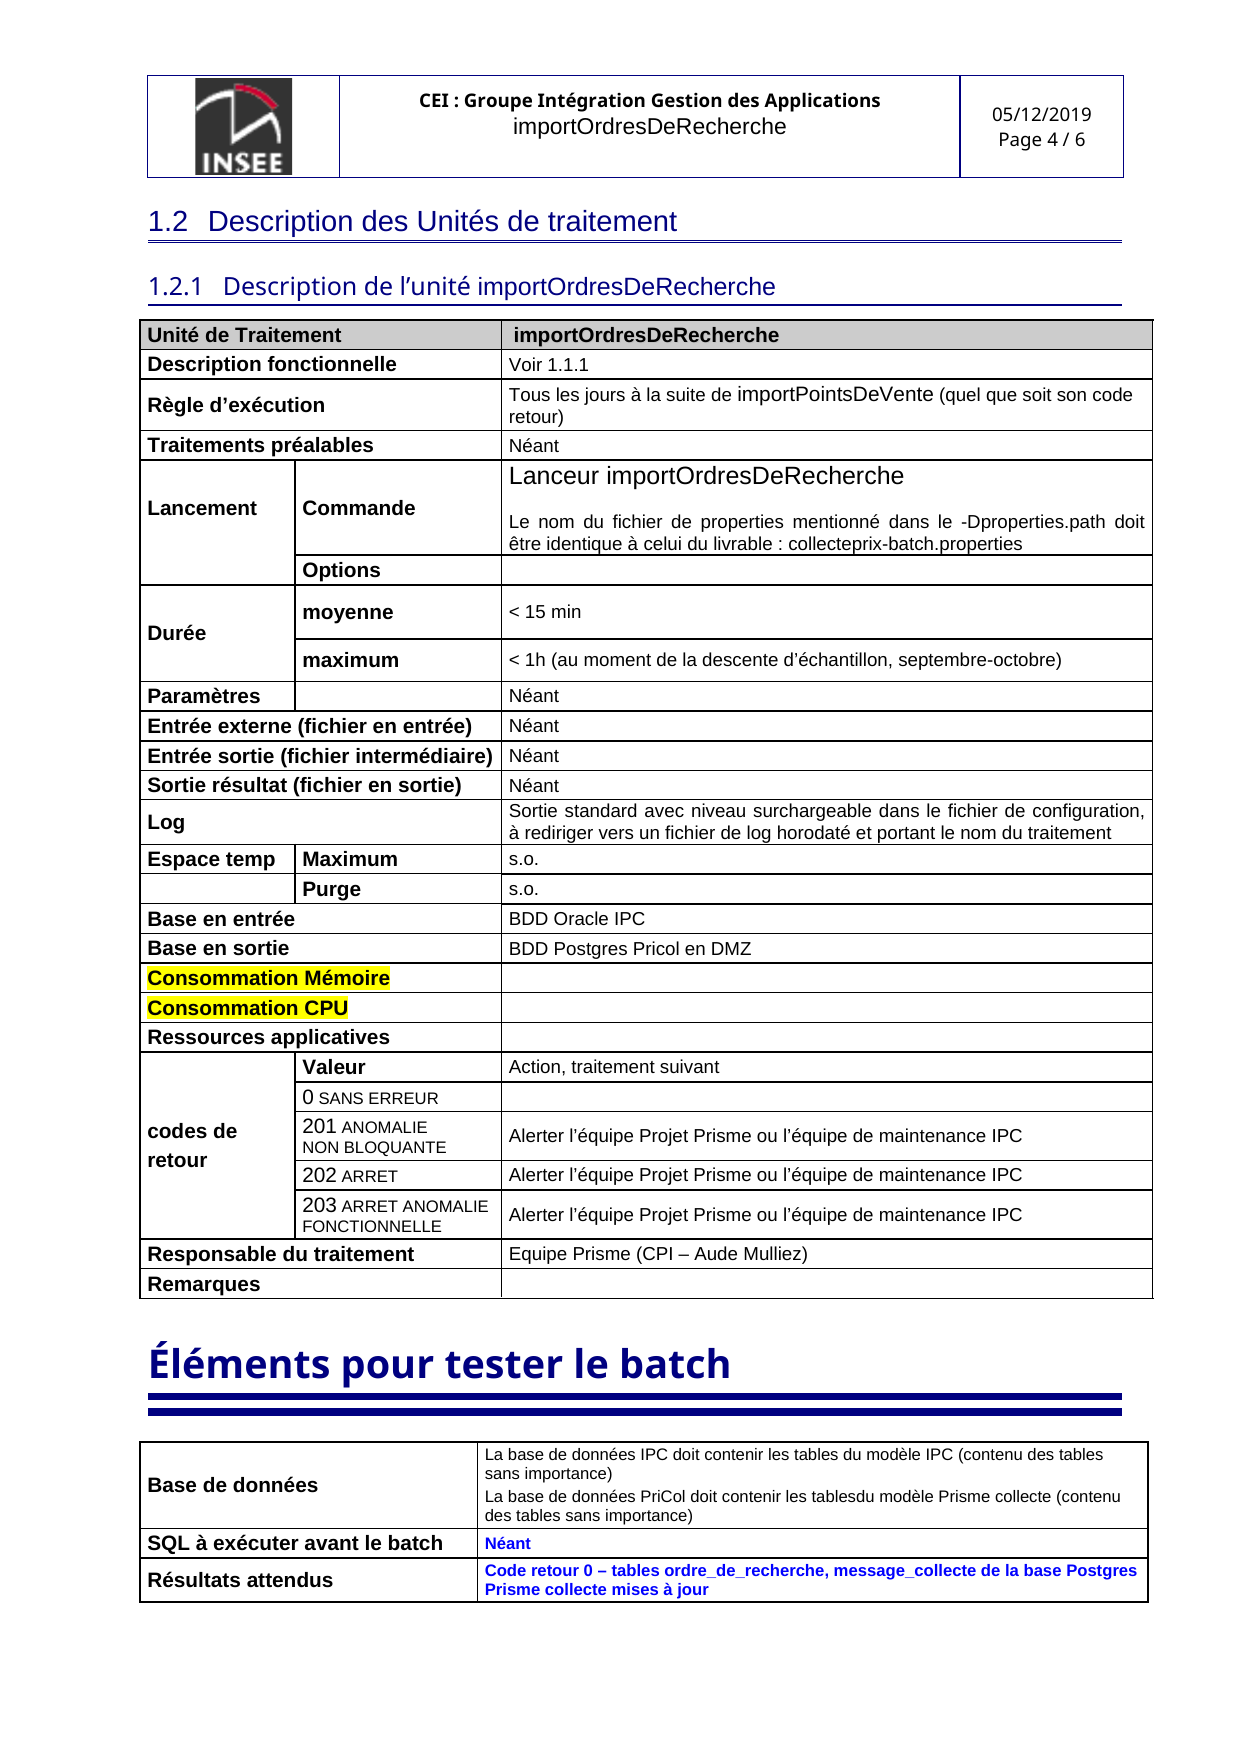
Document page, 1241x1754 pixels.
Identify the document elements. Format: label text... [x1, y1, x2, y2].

picture [195, 78, 293, 175]
table_cell codes de retour [141, 1053, 294, 1238]
table_cell Log [141, 800, 501, 843]
table_cell Lanceur importOrdresDeRecherche Le nom du fichier de properties mentionné dans le -Dproperties.path doit être identique à celui du livrable : collecteprix-batch.properties [502, 461, 1152, 554]
table_cell Sortie standard avec niveau surchargeable dans le fichier de configuration, à rediriger vers un fichier de log horodaté et portant le nom du traitement [502, 800, 1152, 843]
table_header La base de données IPC doit contenir les tables du modèle IPC (contenu des tables sans importance) La base de données PriCol doit contenir les tablesdu modèle Prisme collecte (contenu des tables sans importance) [478, 1443, 1147, 1527]
table_cell Base en entrée [141, 904, 501, 932]
subtitle Description de l’unité importOrdresDeRecherche [148, 268, 1122, 304]
table_cell Code retour 0 – tables ordre_de_recherche, message_collecte de la base Postgres Prisme collecte mises à jour [478, 1559, 1147, 1601]
table_cell Maximum [296, 845, 501, 873]
table_cell Alerter l’équipe Projet Prisme ou l’équipe de maintenance IPC [502, 1161, 1152, 1189]
table_cell moyenne [296, 586, 501, 638]
table_cell BDD Oracle IPC [502, 905, 1152, 932]
table_cell Remarques [141, 1269, 501, 1297]
table_cell Commande [296, 461, 501, 554]
table_cell Purge [296, 874, 501, 903]
table_cell Ressources applicatives [141, 1023, 501, 1051]
table_cell Entrée externe (fichier en entrée) [141, 712, 501, 740]
table_cell Durée [141, 586, 294, 681]
table_cell 203 ARRET ANOMALIE FONCTIONNELLE [296, 1191, 501, 1238]
table_cell Néant [502, 712, 1152, 740]
table_cell s.o. [502, 845, 1152, 873]
table_cell Sortie résultat (fichier en sortie) [141, 771, 501, 799]
table_cell [502, 1083, 1152, 1111]
table_cell [141, 874, 294, 903]
table_cell [141, 554, 294, 584]
table_cell 201 ANOMALIE NON BLOQUANTE [296, 1112, 501, 1159]
table_cell Equipe Prisme (CPI – Aude Mulliez) [502, 1240, 1152, 1268]
table_cell [502, 993, 1152, 1022]
table_cell Description fonctionnelle [141, 350, 501, 378]
table_cell [502, 1023, 1152, 1051]
table_cell Néant [502, 682, 1152, 710]
table_cell Alerter l’équipe Projet Prisme ou l’équipe de maintenance IPC [502, 1112, 1152, 1159]
table_cell Espace temp [141, 845, 294, 873]
table_cell maximum [296, 640, 501, 681]
table_cell Lancement [141, 461, 294, 554]
table_cell [296, 682, 501, 710]
table_cell Responsable du traitement [141, 1240, 501, 1268]
table_cell Résultats attendus [141, 1559, 477, 1601]
table_cell Néant [478, 1529, 1147, 1557]
table_cell Valeur [296, 1053, 501, 1081]
table_cell Consommation Mémoire [141, 964, 501, 992]
table_cell < 15 min [502, 586, 1152, 638]
table_cell Entrée sortie (fichier intermédiaire) [141, 742, 501, 769]
table_cell Action, traitement suivant [502, 1053, 1152, 1081]
table_cell BDD Postgres Pricol en DMZ [502, 934, 1152, 962]
table_cell SQL à exécuter avant le batch [141, 1529, 477, 1557]
table_cell < 1h (au moment de la descente d’échantillon, septembre-octobre) [502, 640, 1152, 681]
table_cell Traitements préalables [141, 431, 501, 459]
table_cell Voir 1.1.1 [502, 350, 1152, 378]
table_cell Consommation CPU [141, 993, 501, 1022]
table_cell Base en sortie [141, 934, 501, 962]
table_cell 0 SANS ERREUR [296, 1083, 501, 1111]
table_cell Paramètres [141, 682, 294, 710]
table_header Base de données [141, 1443, 477, 1527]
subtitle [148, 1400, 1122, 1408]
table_cell Options [296, 556, 501, 584]
subtitle Description des Unités de traitement [148, 204, 1122, 240]
subtitle Éléments pour tester le batch [148, 1336, 1122, 1393]
table_cell [502, 1269, 1152, 1297]
table_header Unité de Traitement [141, 321, 501, 349]
table_cell Alerter l’équipe Projet Prisme ou l’équipe de maintenance IPC [502, 1191, 1152, 1238]
table_cell Règle d’exécution [141, 380, 501, 429]
table_cell [502, 964, 1152, 992]
table_cell Tous les jours à la suite de importPointsDeVente (quel que soit son code retour) [502, 380, 1152, 429]
table_header importOrdresDeRecherche [502, 321, 1152, 349]
table_cell Néant [502, 431, 1152, 459]
table_cell 202 ARRET [296, 1161, 501, 1189]
table_cell Néant [502, 771, 1152, 799]
table_cell [502, 556, 1152, 584]
table_cell s.o. [502, 875, 1152, 903]
table_cell Néant [502, 742, 1152, 769]
